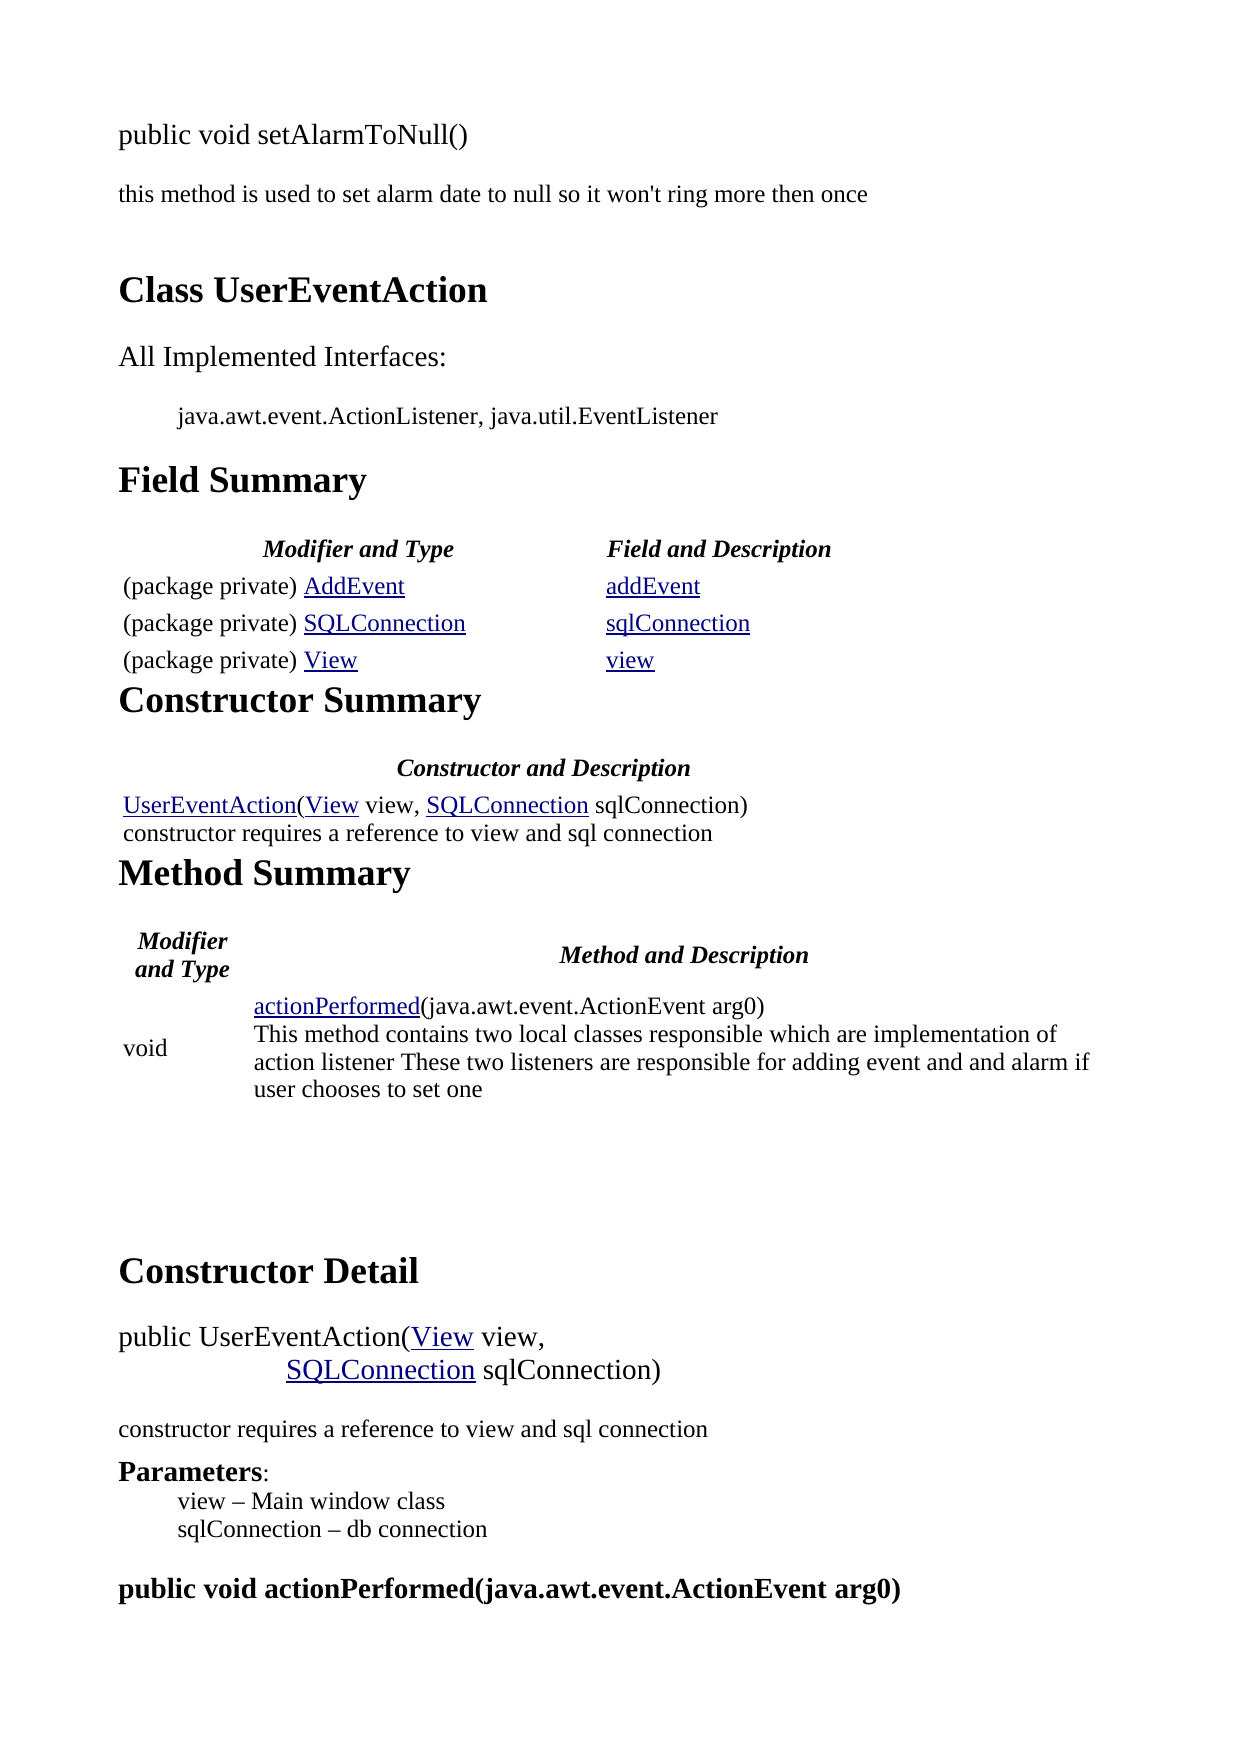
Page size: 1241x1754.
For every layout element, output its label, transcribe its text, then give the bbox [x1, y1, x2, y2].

table_cell view [601, 642, 839, 679]
subtitle All Implemented Interfaces: [118, 340, 1122, 373]
table_header Constructor and Description [118, 750, 972, 787]
table_cell (package private) View [118, 642, 601, 679]
list view – Main window class [177, 1487, 1122, 1515]
table_header Modifier and Type [118, 923, 249, 987]
table_cell addEvent [601, 568, 839, 604]
table_cell sqlConnection [601, 605, 839, 642]
text public void setAlarmToNull() [118, 118, 1122, 150]
list java.awt.event.ActionListener, java.util.EventListener [177, 402, 1122, 430]
text public UserEventAction(View view, [118, 1321, 1122, 1353]
table_header Method and Description [249, 923, 1122, 987]
text constructor requires a reference to view and sql connection [118, 1415, 1122, 1443]
table_header Field and Description [601, 530, 839, 567]
text this method is used to set alarm date to null so it won't ring more then once [118, 180, 1122, 208]
subtitle Constructor Summary [118, 679, 1122, 720]
subtitle Class UserEventAction [118, 269, 1122, 311]
table_cell (package private) SQLConnection [118, 605, 601, 642]
subtitle Method Summary [118, 852, 1122, 893]
list sqlConnection – db connection [177, 1515, 1122, 1543]
text public void actionPerformed(java.awt.event.ActionEvent arg0) [118, 1572, 1122, 1604]
table_cell void [118, 988, 249, 1108]
subtitle Field Summary [118, 459, 1122, 501]
table_header Modifier and Type [118, 530, 601, 567]
text SQLConnection sqlConnection) [118, 1353, 1122, 1385]
subtitle Constructor Detail [118, 1250, 1122, 1291]
subtitle Parameters: [118, 1455, 1122, 1487]
table_cell actionPerformed(java.awt.event.ActionEvent arg0) This method contains two local classes responsible which are implementation of action listener These two listeners are responsible for adding event and and alarm if user chooses to set one [249, 988, 1122, 1108]
table_cell UserEventAction(View view, SQLConnection sqlConnection) constructor requires a reference to view and sql connection [118, 787, 972, 852]
table_cell (package private) AddEvent [118, 568, 601, 604]
